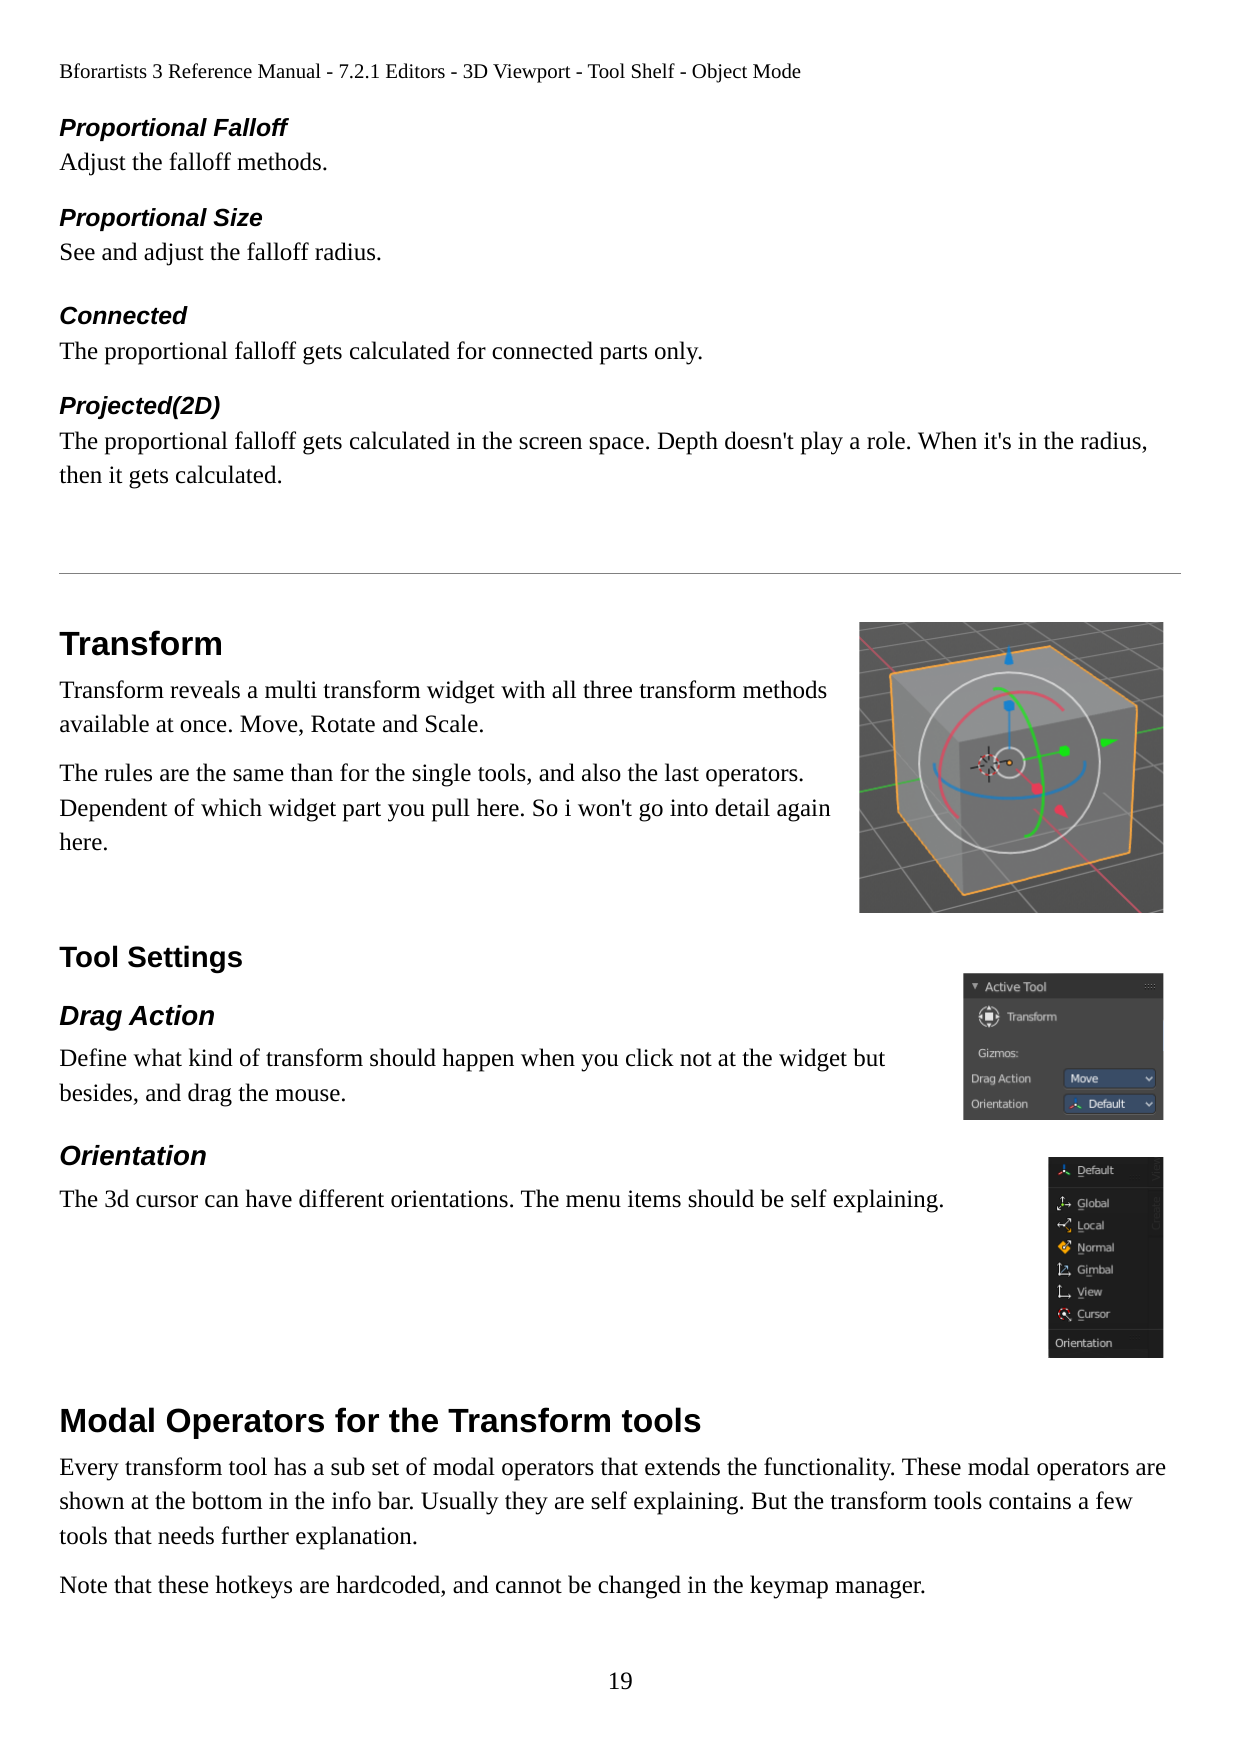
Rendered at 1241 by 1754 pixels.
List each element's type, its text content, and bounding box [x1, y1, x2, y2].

subtitle Proportional Falloff [59, 113, 1181, 141]
picture [859, 622, 1164, 913]
subtitle Transform [59, 624, 859, 662]
text Note that these hotkeys are hardcoded, and cannot be changed in the keymap manager. [59, 1570, 1181, 1599]
subtitle [1164, 624, 1181, 662]
subtitle Drag Action [59, 999, 963, 1031]
text The rules are the same than for the single tools, and also the last operators. Dependent of which widget part you pull here. So i won't go into detail again here. [59, 758, 859, 856]
text The 3d cursor can have different orientations. The menu items should be self explaining. [59, 1184, 1048, 1212]
text Every transform tool has a sub set of modal operators that extends the functionality. These modal operators are shown at the bottom in the info bar. Usually they are self explaining. But the transform tools contains a few tools that needs further explanation. [59, 1452, 1181, 1549]
subtitle Connected [59, 301, 1181, 330]
picture [1048, 1157, 1164, 1358]
subtitle [1164, 999, 1181, 1031]
text The proportional falloff gets calculated for connected parts only. [59, 336, 1181, 365]
text Transform reveals a multi transform widget with all three transform methods available at once. Move, Rotate and Scale. [59, 675, 859, 738]
subtitle Tool Settings [59, 940, 1181, 974]
picture [963, 973, 1164, 1120]
text Adjust the falloff methods. [59, 147, 1181, 176]
text See and adjust the falloff radius. [59, 237, 1181, 266]
subtitle Modal Operators for the Transform tools [59, 1401, 1181, 1439]
subtitle Projected(2D) [59, 391, 1181, 420]
text Define what kind of transform should happen when you click not at the widget but besides, and drag the mouse. [59, 1043, 963, 1106]
text The proportional falloff gets calculated in the screen space. Depth doesn't play a role. When it's in the radius, then it gets calculated. [59, 426, 1181, 489]
subtitle Orientation [59, 1139, 1181, 1171]
subtitle Proportional Size [59, 203, 1181, 231]
